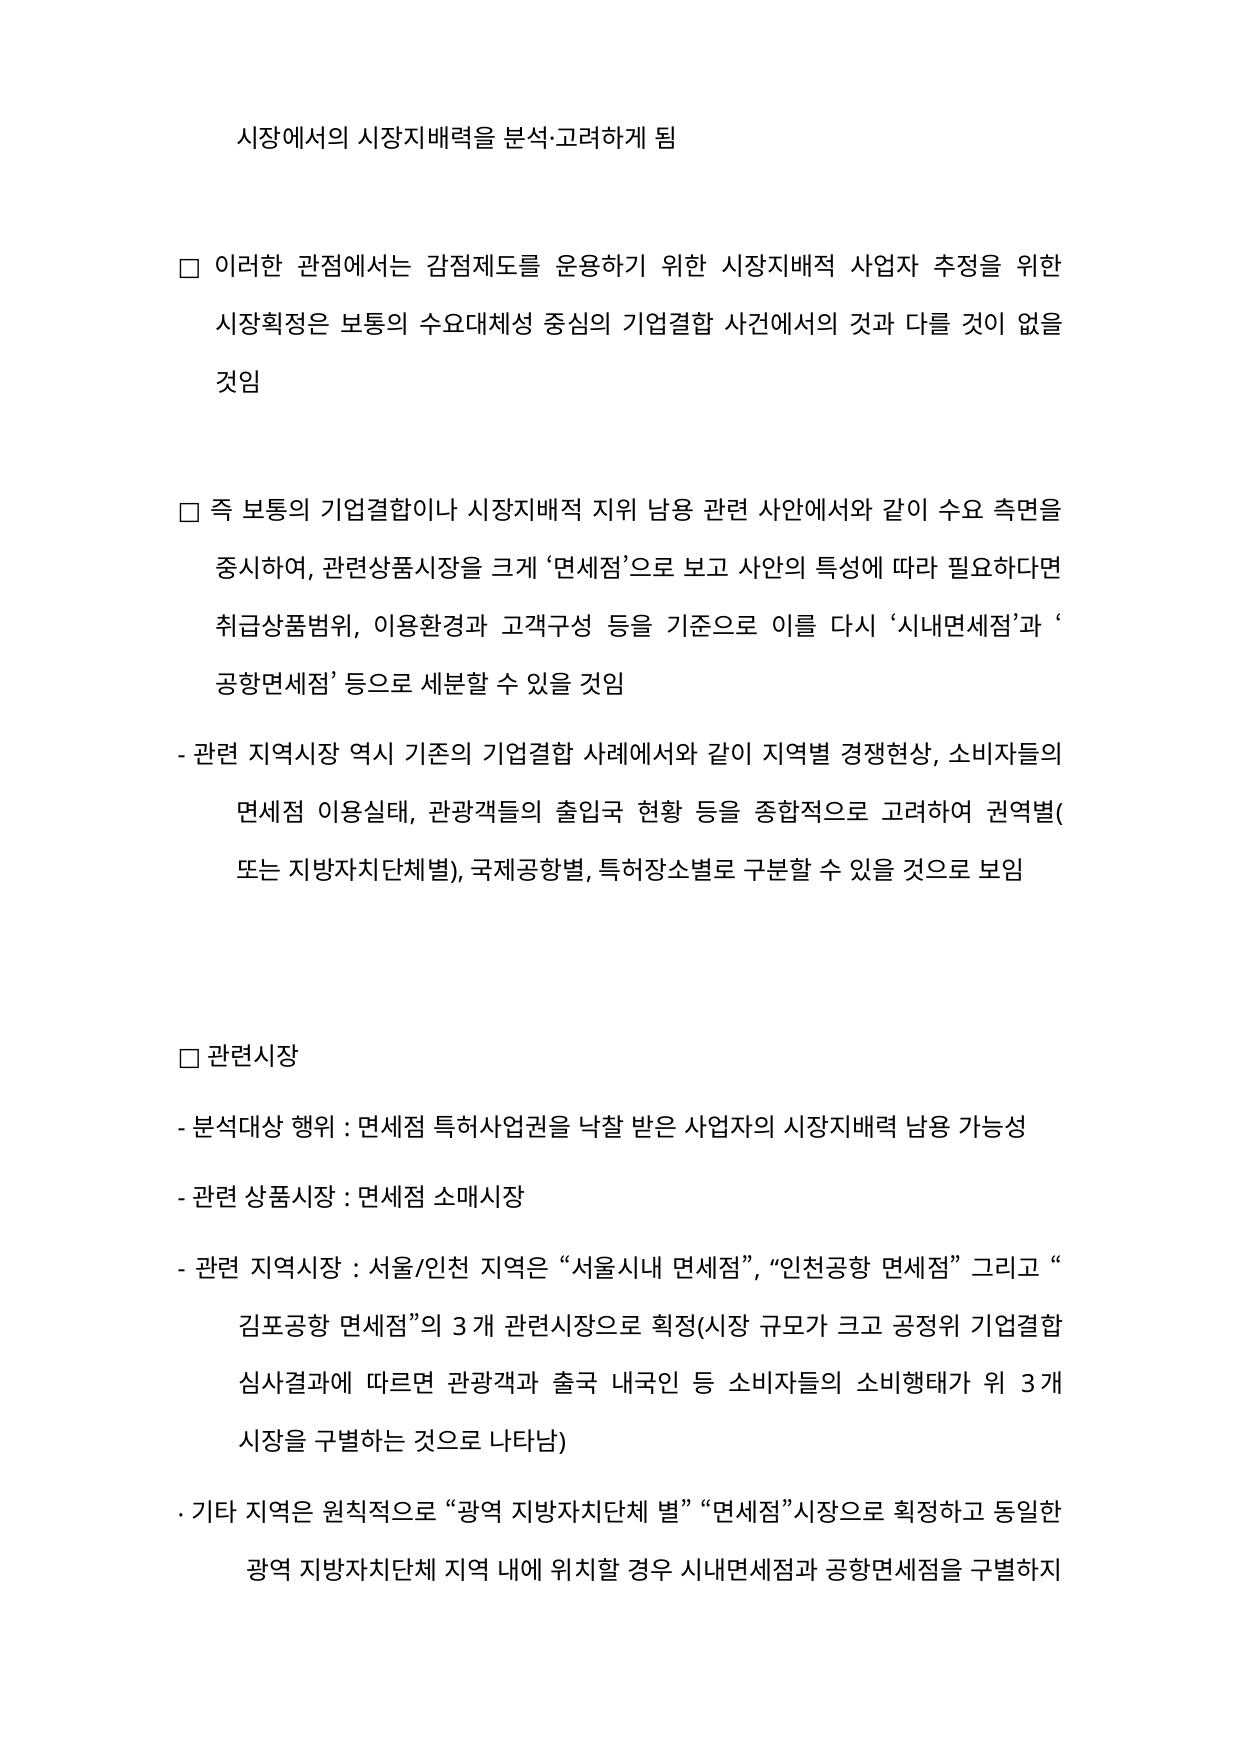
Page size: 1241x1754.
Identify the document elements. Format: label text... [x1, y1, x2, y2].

text 시장에서의 시장지배력을 분석·고려하게 됨 [177, 118, 1063, 154]
text □ 관련시장 [177, 1037, 1063, 1073]
text □ 이러한 관점에서는 감점제도를 운용하기 위한 시장지배적 사업자 추정을 위한 시장획정은 보통의 수요대체성 중심의 기업결합 사건에서의 것과 다를 것이 없을 것임 [177, 246, 1063, 398]
text □ 즉 보통의 기업결합이나 시장지배적 지위 남용 관련 사안에서와 같이 수요 측면을 중시하여, 관련상품시장을 크게 ‘면세점’으로 보고 사안의 특성에 따라 필요하다면 취급상품범위, 이용환경과 고객구성 등을 기준으로 이를 다시 ‘시내면세점’과 ‘공항면세점’ 등으로 세분할 수 있을 것임 [177, 491, 1063, 701]
text - 분석대상 행위 : 면세점 특허사업권을 낙찰 받은 사업자의 시장지배력 남용 가능성 [177, 1107, 1063, 1143]
text - 관련 상품시장 : 면세점 소매시장 [177, 1178, 1063, 1214]
text - 관련 지역시장 역시 기존의 기업결합 사례에서와 같이 지역별 경쟁현상, 소비자들의 면세점 이용실태, 관광객들의 출입국 현황 등을 종합적으로 고려하여 권역별(또는 지방자치단체별), 국제공항별, 특허장소별로 구분할 수 있을 것으로 보임 [177, 735, 1063, 887]
text ‧ 기타 지역은 원칙적으로 “광역 지방자치단체 별” “면세점”시장으로 획정하고 동일한 광역 지방자치단체 지역 내에 위치할 경우 시내면세점과 공항면세점을 구별하지 [177, 1492, 1063, 1586]
text - 관련 지역시장 : 서울/인천 지역은 “서울시내 면세점”, “인천공항 면세점” 그리고 “김포공항 면세점”의 3개 관련시장으로 획정(시장 규모가 크고 공정위 기업결합 심사결과에 따르면 관광객과 출국 내국인 등 소비자들의 소비행태가 위 3개 시장을 구별하는 것으로 나타남) [177, 1248, 1063, 1458]
